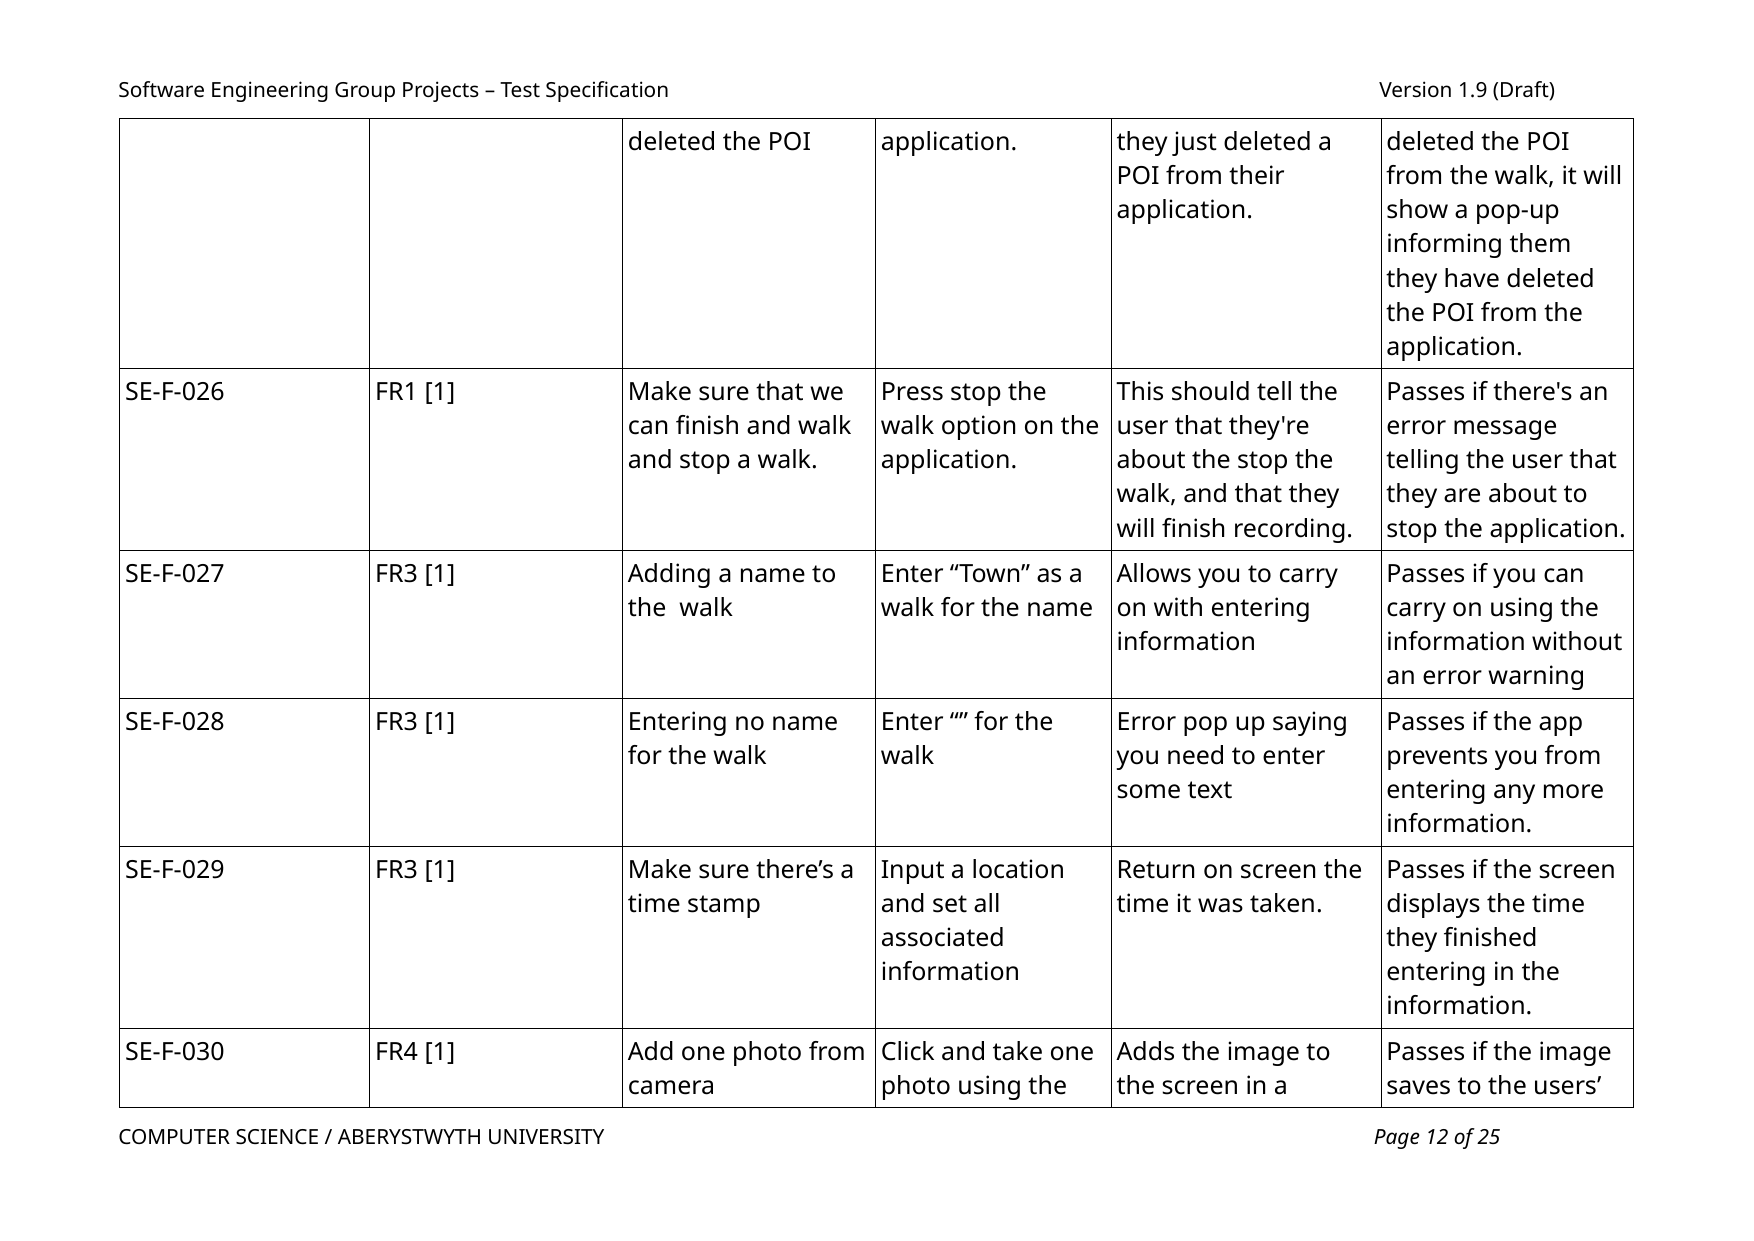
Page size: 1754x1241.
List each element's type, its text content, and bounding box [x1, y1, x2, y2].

table_cell FR4 [1] [370, 1029, 622, 1107]
table_cell Make sure there’s a time stamp [623, 847, 875, 1027]
table_cell [120, 119, 369, 368]
table_cell deleted the POI from the walk, it will show a pop-up informing them they have deleted the POI from the application. [1382, 119, 1633, 368]
table_cell Return on screen the time it was taken. [1112, 847, 1381, 1027]
table_cell Adding a name to the walk [623, 551, 875, 698]
table_cell [370, 119, 622, 368]
table_cell application. [876, 119, 1111, 368]
table_cell Passes if there's an error message telling the user that they are about to stop the application. [1382, 369, 1633, 550]
table_cell Click and take one photo using the [876, 1029, 1111, 1107]
table_cell Enter “” for the walk [876, 699, 1111, 846]
table_cell deleted the POI [623, 119, 875, 368]
table_cell This should tell the user that they're about the stop the walk, and that they will finish recording. [1112, 369, 1381, 550]
table_cell FR3 [1] [370, 699, 622, 846]
table_cell Input a location and set all associated information [876, 847, 1111, 1027]
table_cell Error pop up saying you need to enter some text [1112, 699, 1381, 846]
table_cell Passes if the screen displays the time they finished entering in the information. [1382, 847, 1633, 1027]
table_cell Add one photo from camera [623, 1029, 875, 1107]
table_cell FR3 [1] [370, 847, 622, 1027]
table_cell SE-F-026 [120, 369, 369, 550]
table_cell Allows you to carry on with entering information [1112, 551, 1381, 698]
table_cell Make sure that we can finish and walk and stop a walk. [623, 369, 875, 550]
table_cell Press stop the walk option on the application. [876, 369, 1111, 550]
table_cell they just deleted a POI from their application. [1112, 119, 1381, 368]
table_cell Adds the image to the screen in a [1112, 1029, 1381, 1107]
table_cell SE-F-029 [120, 847, 369, 1027]
table_cell FR3 [1] [370, 551, 622, 698]
table_cell SE-F-027 [120, 551, 369, 698]
table_cell Passes if the image saves to the users’ [1382, 1029, 1633, 1107]
table_cell Passes if the app prevents you from entering any more information. [1382, 699, 1633, 846]
table_cell Enter “Town” as a walk for the name [876, 551, 1111, 698]
table_cell FR1 [1] [370, 369, 622, 550]
table_cell SE-F-030 [120, 1029, 369, 1107]
table_cell Entering no name for the walk [623, 699, 875, 846]
table_cell Passes if you can carry on using the information without an error warning [1382, 551, 1633, 698]
table_cell SE-F-028 [120, 699, 369, 846]
